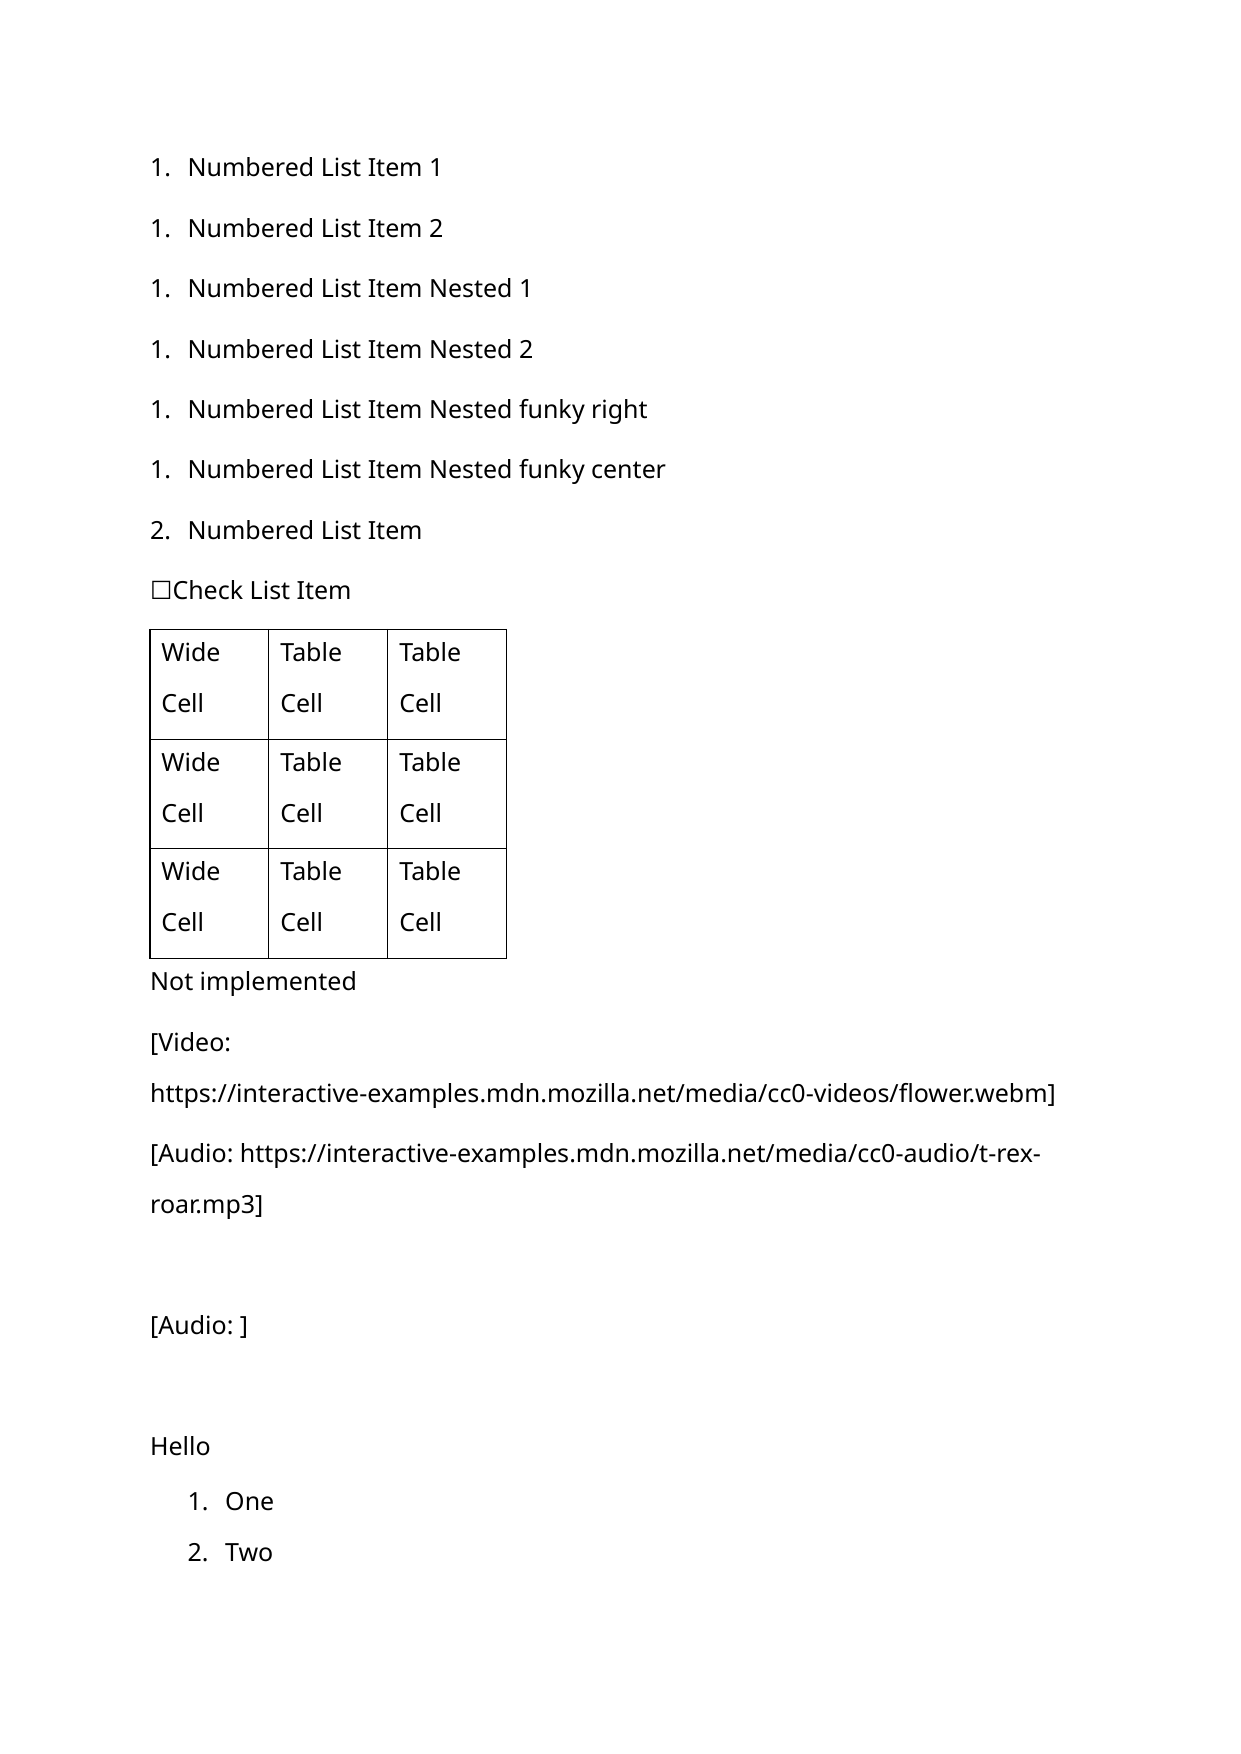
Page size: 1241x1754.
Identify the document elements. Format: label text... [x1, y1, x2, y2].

text Not implemented [150, 964, 1090, 998]
text [Audio: ] [150, 1307, 1090, 1342]
table_cell Table Cell [388, 740, 506, 848]
table_cell Table Cell [269, 740, 387, 848]
list Numbered List Item Nested 1 [150, 271, 1090, 305]
list One [187, 1484, 1090, 1518]
table_cell Wide Cell [151, 849, 268, 958]
list Numbered List Item Nested funky right [150, 392, 1090, 426]
table_header Wide Cell [151, 630, 268, 738]
text Hello [150, 1428, 1090, 1462]
list Numbered List Item 1 [150, 150, 1090, 184]
table_cell Table Cell [388, 849, 506, 958]
list Numbered List Item 2 [150, 210, 1090, 244]
list Numbered List Item Nested funky center [150, 452, 1090, 486]
list Numbered List Item [150, 512, 1090, 547]
table_header Table Cell [388, 630, 506, 738]
table_cell Table Cell [269, 849, 387, 958]
text [Audio: https://interactive-examples.mdn.mozilla.net/media/cc0-audio/t-rex-roar.mp3] [150, 1136, 1090, 1221]
table_cell Wide Cell [151, 740, 268, 848]
list Two [187, 1535, 1090, 1569]
list Numbered List Item Nested 2 [150, 331, 1090, 365]
table_header Table Cell [269, 630, 387, 738]
text [Video: https://interactive-examples.mdn.mozilla.net/media/cc0-videos/flower.webm] [150, 1024, 1090, 1109]
text ☐Check List Item [150, 573, 1090, 607]
